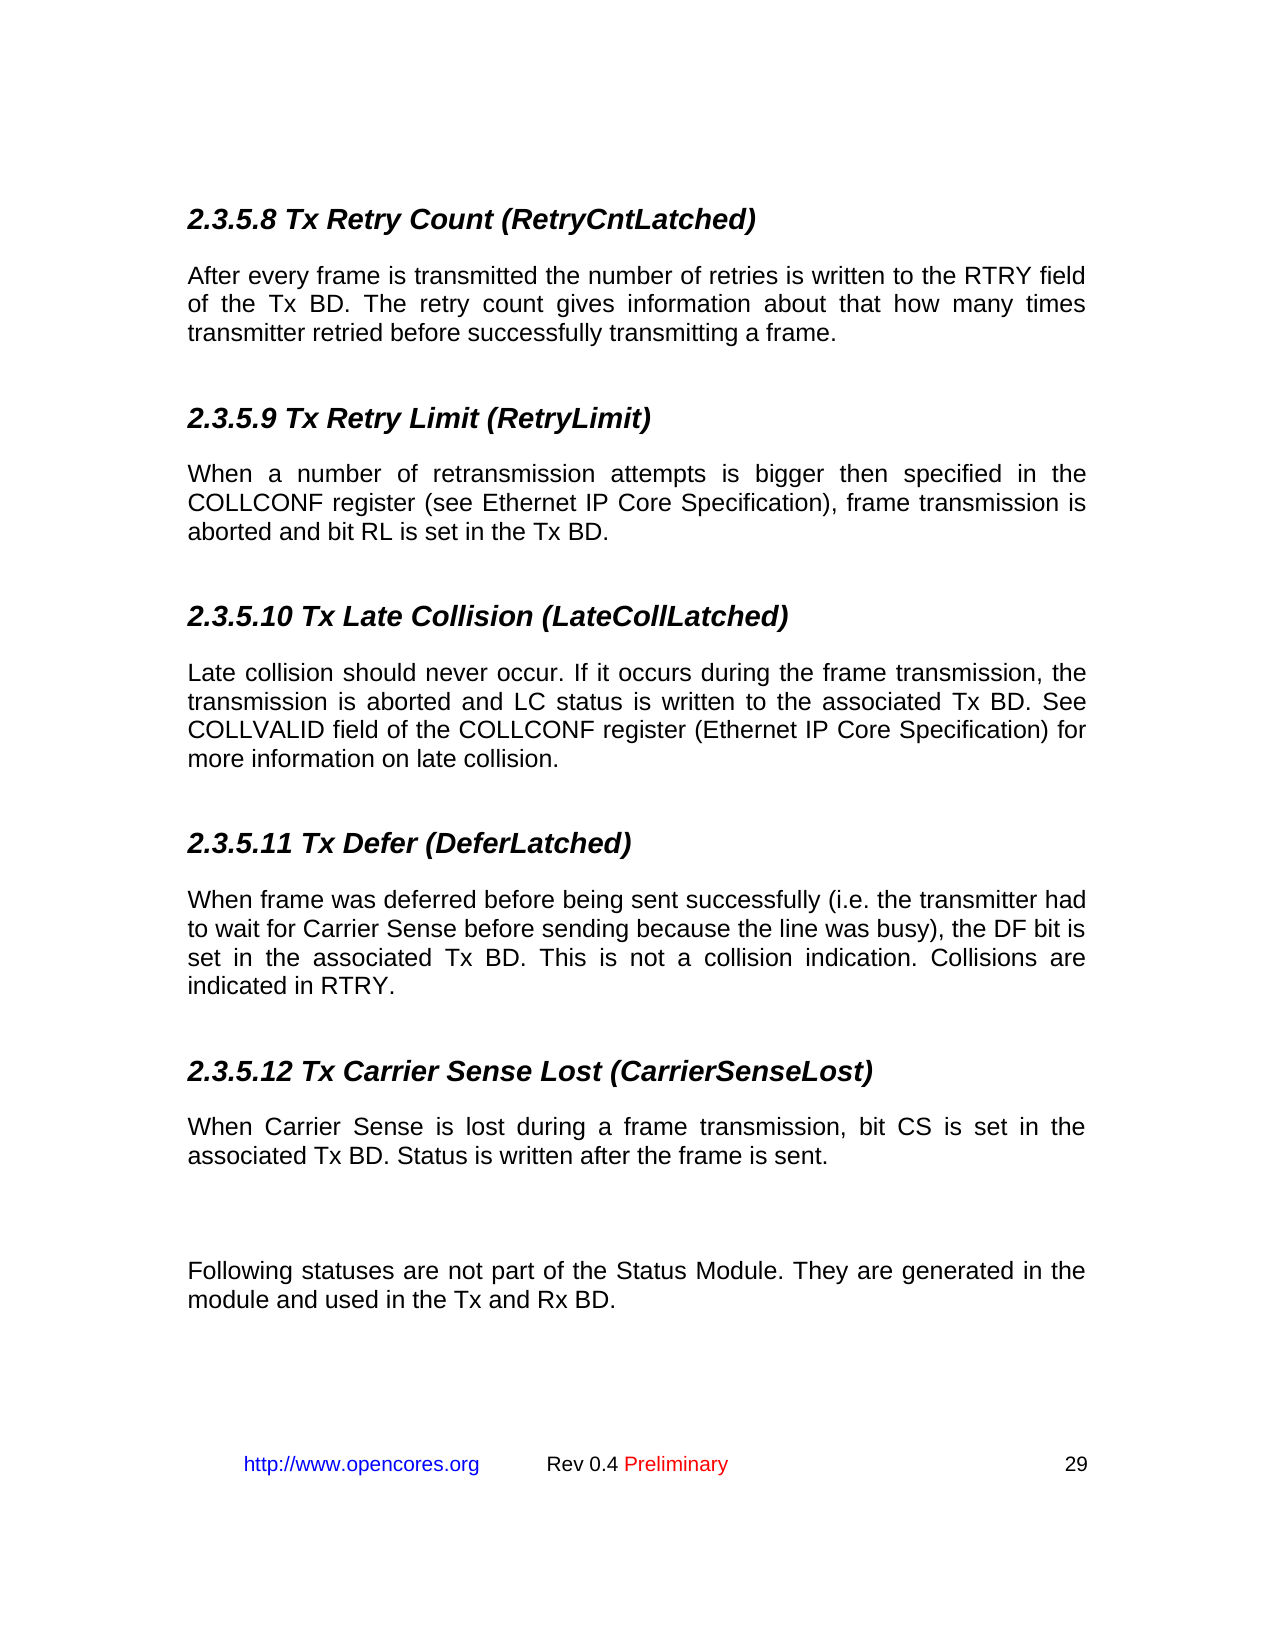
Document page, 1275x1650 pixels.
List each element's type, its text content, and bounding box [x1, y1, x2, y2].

text After every frame is transmitted the number of retries is written to the RTRY field of the Tx BD. The retry count gives information about that how many times transmitter retried before successfully transmitting a frame. [187, 261, 1088, 347]
text When Carrier Sense is lost during a frame transmission, bit CS is set in the associated Tx BD. Status is written after the frame is sent. [187, 1112, 1088, 1170]
subtitle 2.3.5.8 Tx Retry Count (RetryCntLatched) [187, 202, 1088, 236]
text When a number of retransmission attempts is bigger then specified in the COLLCONF register (see Ethernet IP Core Specification), frame transmission is aborted and bit RL is set in the Tx BD. [187, 459, 1088, 545]
text Late collision should never occur. If it occurs during the frame transmission, the transmission is aborted and LC status is written to the associated Tx BD. See COLLVALID field of the COLLCONF register (Ethernet IP Core Specification) for more information on late collision. [187, 658, 1088, 773]
text When frame was deferred before being sent successfully (i.e. the transmitter had to wait for Carrier Sense before sending because the line was busy), the DF bit is set in the associated Tx BD. This is not a collision indication. Collisions are indicated in RTRY. [187, 885, 1088, 1000]
text Following statuses are not part of the Status Module. They are generated in the module and used in the Tx and Rx BD. [187, 1256, 1088, 1313]
subtitle 2.3.5.10 Tx Late Collision (LateCollLatched) [187, 599, 1088, 633]
subtitle 2.3.5.11 Tx Defer (DeferLatched) [187, 826, 1088, 860]
subtitle 2.3.5.12 Tx Carrier Sense Lost (CarrierSenseLost) [187, 1054, 1088, 1087]
subtitle 2.3.5.9 Tx Retry Limit (RetryLimit) [187, 401, 1088, 434]
